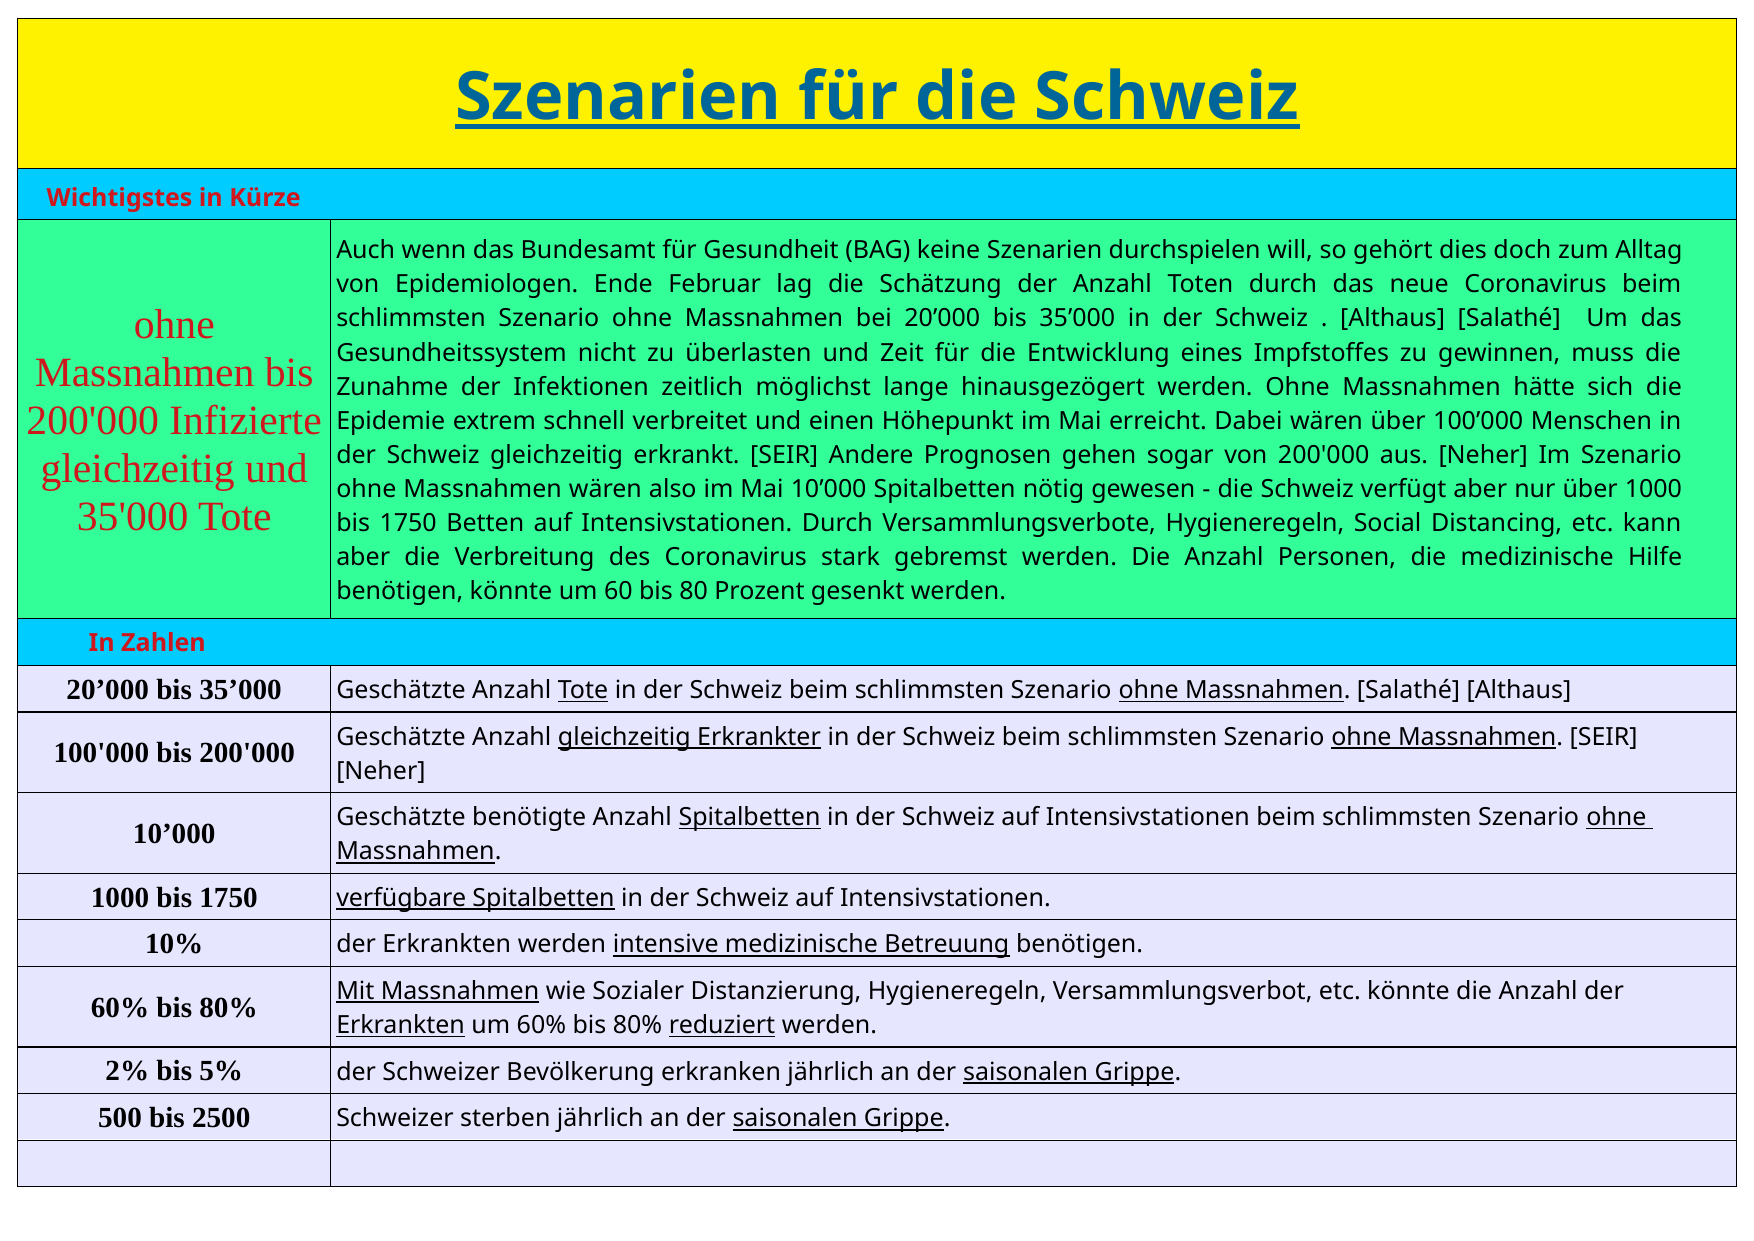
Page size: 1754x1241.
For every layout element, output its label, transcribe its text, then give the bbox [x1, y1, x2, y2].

table_cell [18, 1141, 330, 1186]
table_cell 20’000 bis 35’000 [18, 666, 330, 711]
table_cell der Schweizer Bevölkerung erkranken jährlich an der saisonalen Grippe. [331, 1048, 1736, 1093]
table_cell Wichtigstes in Kürze [18, 169, 1736, 219]
table_cell verfügbare Spitalbetten in der Schweiz auf Intensivstationen. [331, 874, 1736, 919]
table_cell 100'000 bis 200'000 [18, 713, 330, 792]
table_cell Geschätzte Anzahl gleichzeitig Erkrankter in der Schweiz beim schlimmsten Szenario ohne Massnahmen. [SEIR] [Neher] [331, 713, 1736, 792]
table_cell 10% [18, 920, 330, 966]
table_cell Geschätzte benötigte Anzahl Spitalbetten in der Schweiz auf Intensivstationen beim schlimmsten Szenario ohne Massnahmen. [331, 793, 1736, 873]
table_cell 60% bis 80% [18, 967, 330, 1046]
table_cell 10’000 [18, 793, 330, 873]
table_cell In Zahlen [18, 619, 1736, 665]
table_cell ohne Massnahmen bis 200'000 Infizierte gleichzeitig und 35'000 Tote [18, 220, 330, 618]
table_cell Schweizer sterben jährlich an der saisonalen Grippe. [331, 1094, 1736, 1139]
table_header Szenarien für die Schweiz [18, 19, 1736, 168]
table_cell [331, 1141, 1736, 1186]
table_cell Auch wenn das Bundesamt für Gesundheit (BAG) keine Szenarien durchspielen will, so gehört dies doch zum Alltag von Epidemiologen. Ende Februar lag die Schätzung der Anzahl Toten durch das neue Coronavirus beim schlimmsten Szenario ohne Massnahmen bei 20’000 bis 35’000 in der Schweiz . [Althaus] [Salathé] Um das Gesundheitssystem nicht zu überlasten und Zeit für die Entwicklung eines Impfstoffes zu gewinnen, muss die Zunahme der Infektionen zeitlich möglichst lange hinausgezögert werden. Ohne Massnahmen hätte sich die Epidemie extrem schnell verbreitet und einen Höhepunkt im Mai erreicht. Dabei wären über 100’000 Menschen in der Schweiz gleichzeitig erkrankt. [SEIR] Andere Prognosen gehen sogar von 200'000 aus. [Neher] Im Szenario ohne Massnahmen wären also im Mai 10’000 Spitalbetten nötig gewesen - die Schweiz verfügt aber nur über 1000 bis 1750 Betten auf Intensivstationen. Durch Versammlungsverbote, Hygieneregeln, Social Distancing, etc. kann aber die Verbreitung des Coronavirus stark gebremst werden. Die Anzahl Personen, die medizinische Hilfe benötigen, könnte um 60 bis 80 Prozent gesenkt werden. [331, 220, 1736, 618]
table_cell 2% bis 5% [18, 1048, 330, 1093]
table_cell der Erkrankten werden intensive medizinische Betreuung benötigen. [331, 920, 1736, 966]
table_cell Mit Massnahmen wie Sozialer Distanzierung, Hygieneregeln, Versammlungsverbot, etc. könnte die Anzahl der Erkrankten um 60% bis 80% reduziert werden. [331, 967, 1736, 1046]
table_cell 500 bis 2500 [18, 1094, 330, 1139]
table_cell 1000 bis 1750 [18, 874, 330, 919]
table_cell Geschätzte Anzahl Tote in der Schweiz beim schlimmsten Szenario ohne Massnahmen. [Salathé] [Althaus] [331, 666, 1736, 711]
